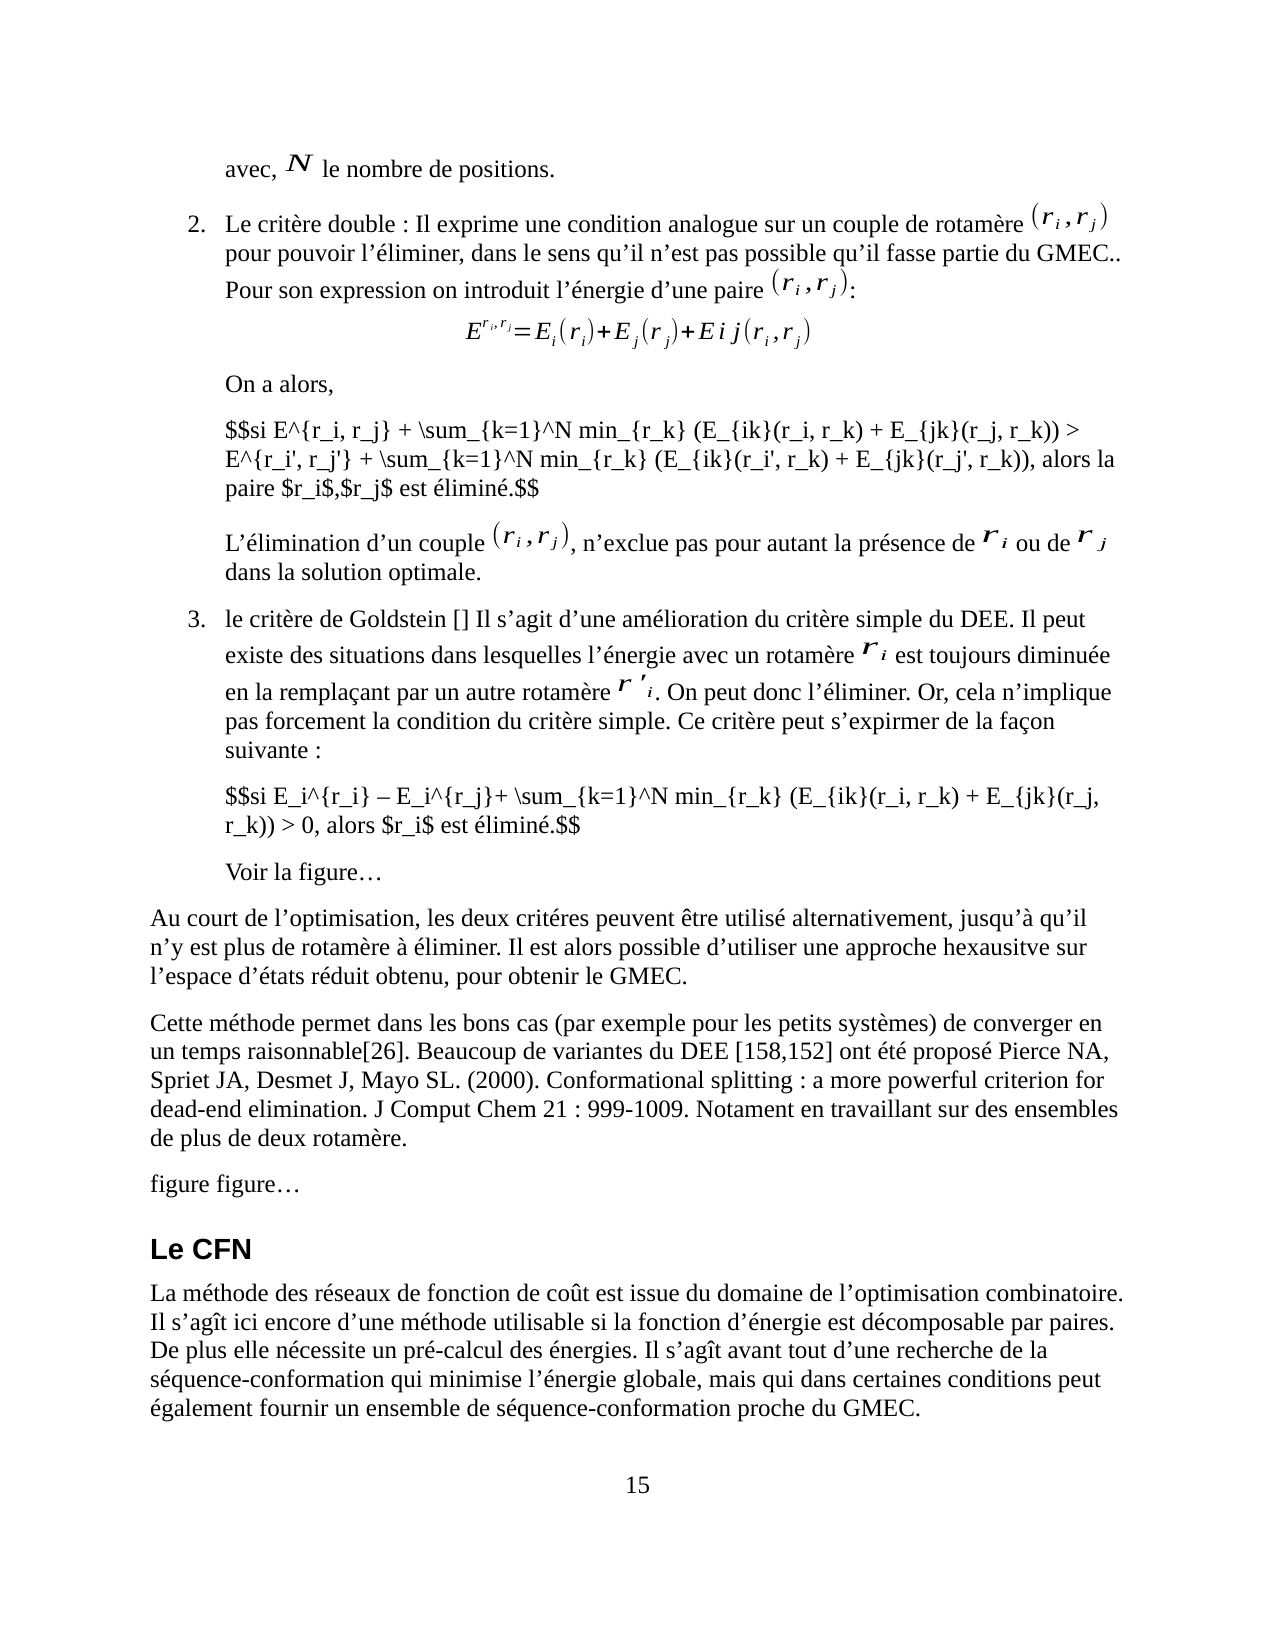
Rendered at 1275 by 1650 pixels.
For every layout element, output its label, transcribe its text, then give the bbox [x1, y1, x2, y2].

list Voir la figure… [187, 857, 1125, 886]
list $$si E^{r_i, r_j} + \sum_{k=1}^N min_{r_k} (E_{ik}(r_i, r_k) + E_{jk}(r_j, r_k)) > E^{r_i', r_j'} + \sum_{k=1}^N min_{r_k} (E_{ik}(r_i', r_k) + E_{jk}(r_j', r_k)), alors la paire $r_i$,$r_j$ est éliminé.$$ [187, 416, 1125, 502]
list avec, le nombre de positions. [187, 150, 1125, 183]
text Cette méthode permet dans les bons cas (par exemple pour les petits systèmes) de converger en un temps raisonnable[26]. Beaucoup de variantes du DEE [158,152] ont été proposé Pierce NA, Spriet JA, Desmet J, Mayo SL. (2000). Conformational splitting : a more powerful criterion for dead-end elimination. J Comput Chem 21 : 999-1009. Notament en travaillant sur des ensembles de plus de deux rotamère. [150, 1008, 1125, 1151]
list $$si E_i^{r_i} – E_i^{r_j}+ \sum_{k=1}^N min_{r_k} (E_{ik}(r_i, r_k) + E_{jk}(r_j, r_k)) > 0, alors $r_i$ est éliminé.$$ [187, 781, 1125, 839]
subtitle Le CFN [150, 1232, 1125, 1266]
text figure figure… [150, 1169, 1125, 1198]
list le critère de Goldstein [] Il s’agit d’une amélioration du critère simple du DEE. Il peut existe des situations dans lesquelles l’énergie avec un rotamère est toujours diminuée en la remplaçant par un autre rotamère . On peut donc l’éliminer. Or, cela n’implique pas forcement la condition du critère simple. Ce critère peut s’expirmer de la façon suivante : [187, 604, 1125, 763]
text La méthode des réseaux de fonction de coût est issue du domaine de l’optimisation combinatoire. Il s’agît ici encore d’une méthode utilisable si la fonction d’énergie est décomposable par paires. De plus elle nécessite un pré-calcul des énergies. Il s’agît avant tout d’une recherche de la séquence-conformation qui minimise l’énergie globale, mais qui dans certaines conditions peut également fournir un ensemble de séquence-conformation proche du GMEC. [150, 1278, 1125, 1422]
list Le critère double : Il exprime une condition analogue sur un couple de rotamère pour pouvoir l’éliminer, dans le sens qu’il n’est pas possible qu’il fasse partie du GMEC.. Pour son expression on introduit l’énergie d’une paire : [187, 201, 1125, 304]
list L’élimination d’un couple , n’exclue pas pour autant la présence de ou de dans la solution optimale. [187, 520, 1125, 586]
text Au court de l’optimisation, les deux critéres peuvent être utilisé alternativement, jusqu’à qu’il n’y est plus de rotamère à éliminer. Il est alors possible d’utiliser une approche hexausitve sur l’espace d’états réduit obtenu, pour obtenir le GMEC. [150, 903, 1125, 990]
list On a alors, [187, 369, 1125, 398]
